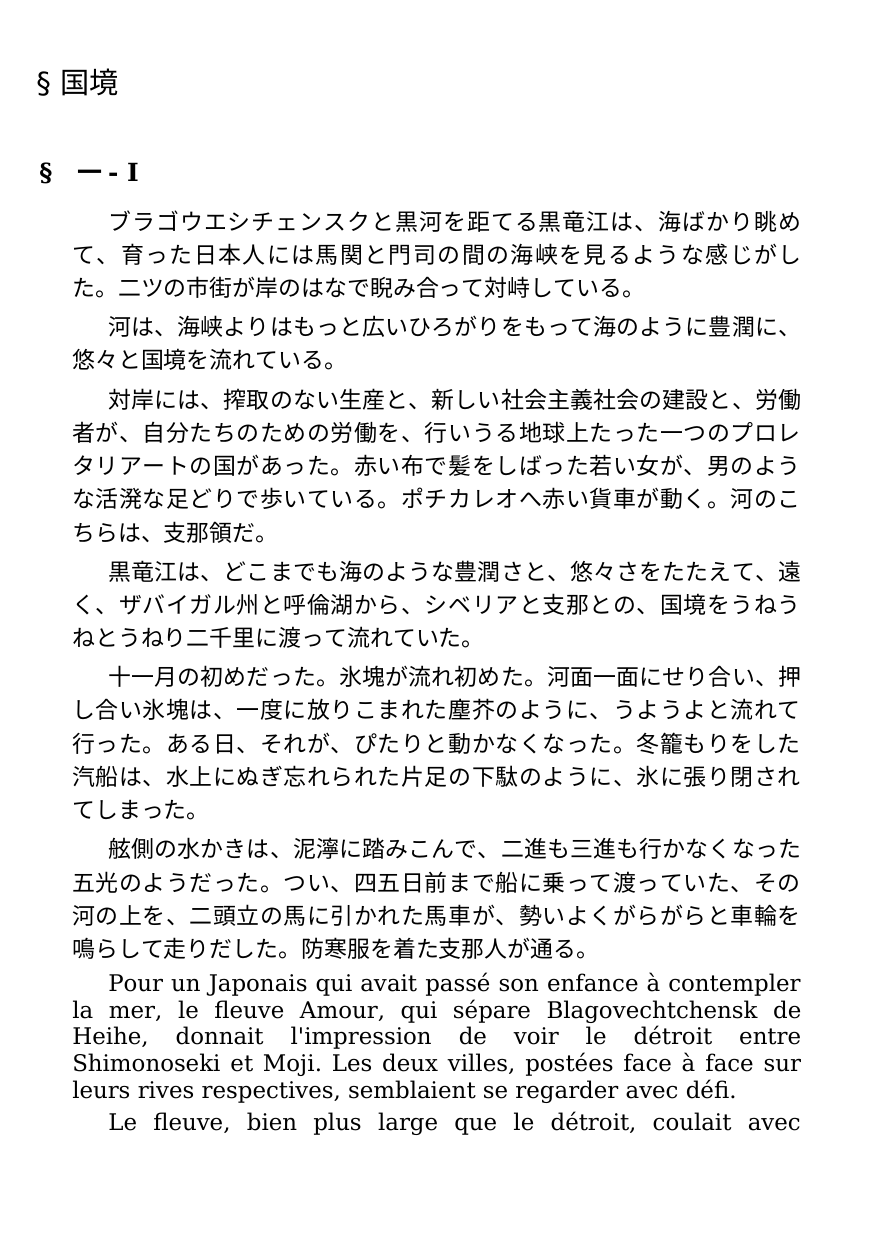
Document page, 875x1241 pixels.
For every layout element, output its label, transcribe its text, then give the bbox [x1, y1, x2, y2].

text 河は、海峡よりはもっと広いひろがりをもって海のように豊潤に、悠々と国境を流れている。 [72, 309, 802, 376]
text 黒竜江は、どこまでも海のような豊潤さと、悠々さをたたえて、遠く、ザバイガル州と呼倫湖から、シベリアと支那との、国境をうねうねとうねり二千里に渡って流れていた。 [72, 553, 802, 653]
text Le fleuve, bien plus large que le détroit, coulait avec [72, 1109, 802, 1136]
text 十一月の初めだった。氷塊が流れ初めた。河面一面にせり合い、押し合い氷塊は、一度に放りこまれた塵芥のように、うようよと流れて行った。ある日、それが、ぴたりと動かなくなった。冬籠もりをした汽船は、水上にぬぎ忘れられた片足の下駄のように、氷に張り閉されてしまった。 [72, 659, 802, 825]
subtitle § 国境 [36, 60, 838, 102]
subtitle § 一 - I [36, 149, 838, 192]
text ブラゴウエシチェンスクと黒河を距てる黒竜江は、海ばかり眺めて、育った日本人には馬関と門司の間の海峡を見るような感じがした。二ツの市街が岸のはなで睨み合って対峙している。 [72, 203, 802, 303]
text Pour un Japonais qui avait passé son enfance à contempler la mer, le fleuve Amour, qui sépare Blagovechtchensk de Heihe, donnait l'impression de voir le détroit entre Shimonoseki et Moji. Les deux villes, postées face à face sur leurs rives respectives, semblaient se regarder avec défi. [72, 970, 802, 1103]
text 対岸には、搾取のない生産と、新しい社会主義社会の建設と、労働者が、自分たちのための労働を、行いうる地球上たった一つのプロレタリアートの国があった。赤い布で髪をしばった若い女が、男のような活溌な足どりで歩いている。ポチカレオへ赤い貨車が動く。河のこちらは、支那領だ。 [72, 381, 802, 548]
text 舷側の水かきは、泥濘に踏みこんで、二進も三進も行かなくなった五光のようだった。つい、四五日前まで船に乗って渡っていた、その河の上を、二頭立の馬に引かれた馬車が、勢いよくがらがらと車輪を鳴らして走りだした。防寒服を着た支那人が通る。 [72, 831, 802, 964]
